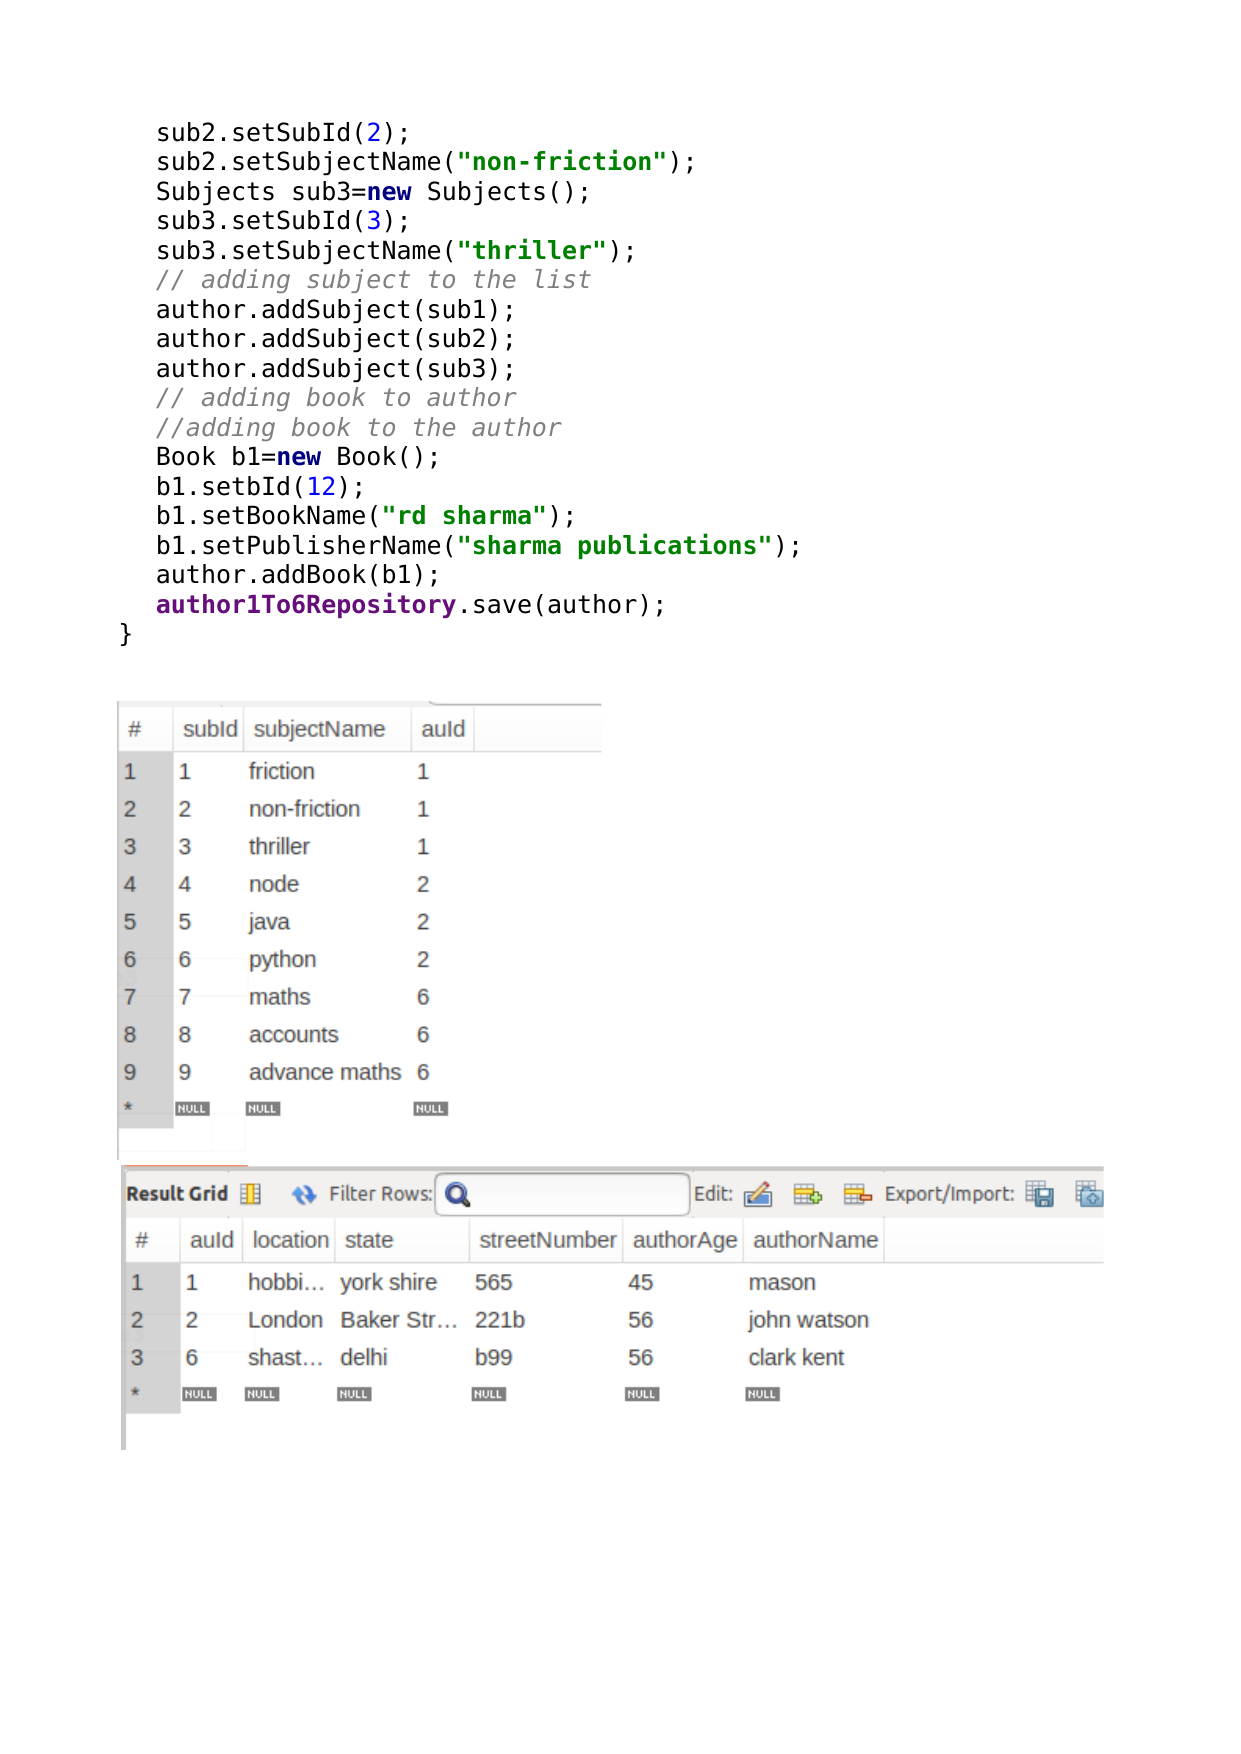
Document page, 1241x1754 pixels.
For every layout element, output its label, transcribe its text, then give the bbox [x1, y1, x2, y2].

text sub2.setSubjectName("non-friction"); [118, 148, 1122, 177]
text author.addSubject(sub2); [118, 324, 1122, 354]
text b1.setbId(12); [118, 472, 1122, 501]
text b1.setBookName("rd sharma"); [118, 501, 1122, 531]
picture [117, 701, 602, 1160]
text author1To6Repository.save(author); [118, 590, 1122, 619]
text sub2.setSubId(2); [118, 118, 1122, 148]
text author.addSubject(sub1); [118, 295, 1122, 324]
text author.addSubject(sub3); [118, 354, 1122, 383]
text Book b1=new Book(); [118, 442, 1122, 472]
text sub3.setSubjectName("thriller"); [118, 236, 1122, 266]
text b1.setPublisherName("sharma publications"); [118, 531, 1122, 560]
text // adding book to author [118, 383, 1122, 413]
text sub3.setSubId(3); [118, 207, 1122, 236]
text author.addBook(b1); [118, 560, 1122, 590]
picture [121, 1165, 1104, 1450]
text } [118, 619, 1122, 648]
text //adding book to the author [118, 413, 1122, 442]
text // adding subject to the list [118, 266, 1122, 295]
text Subjects sub3=new Subjects(); [118, 177, 1122, 207]
